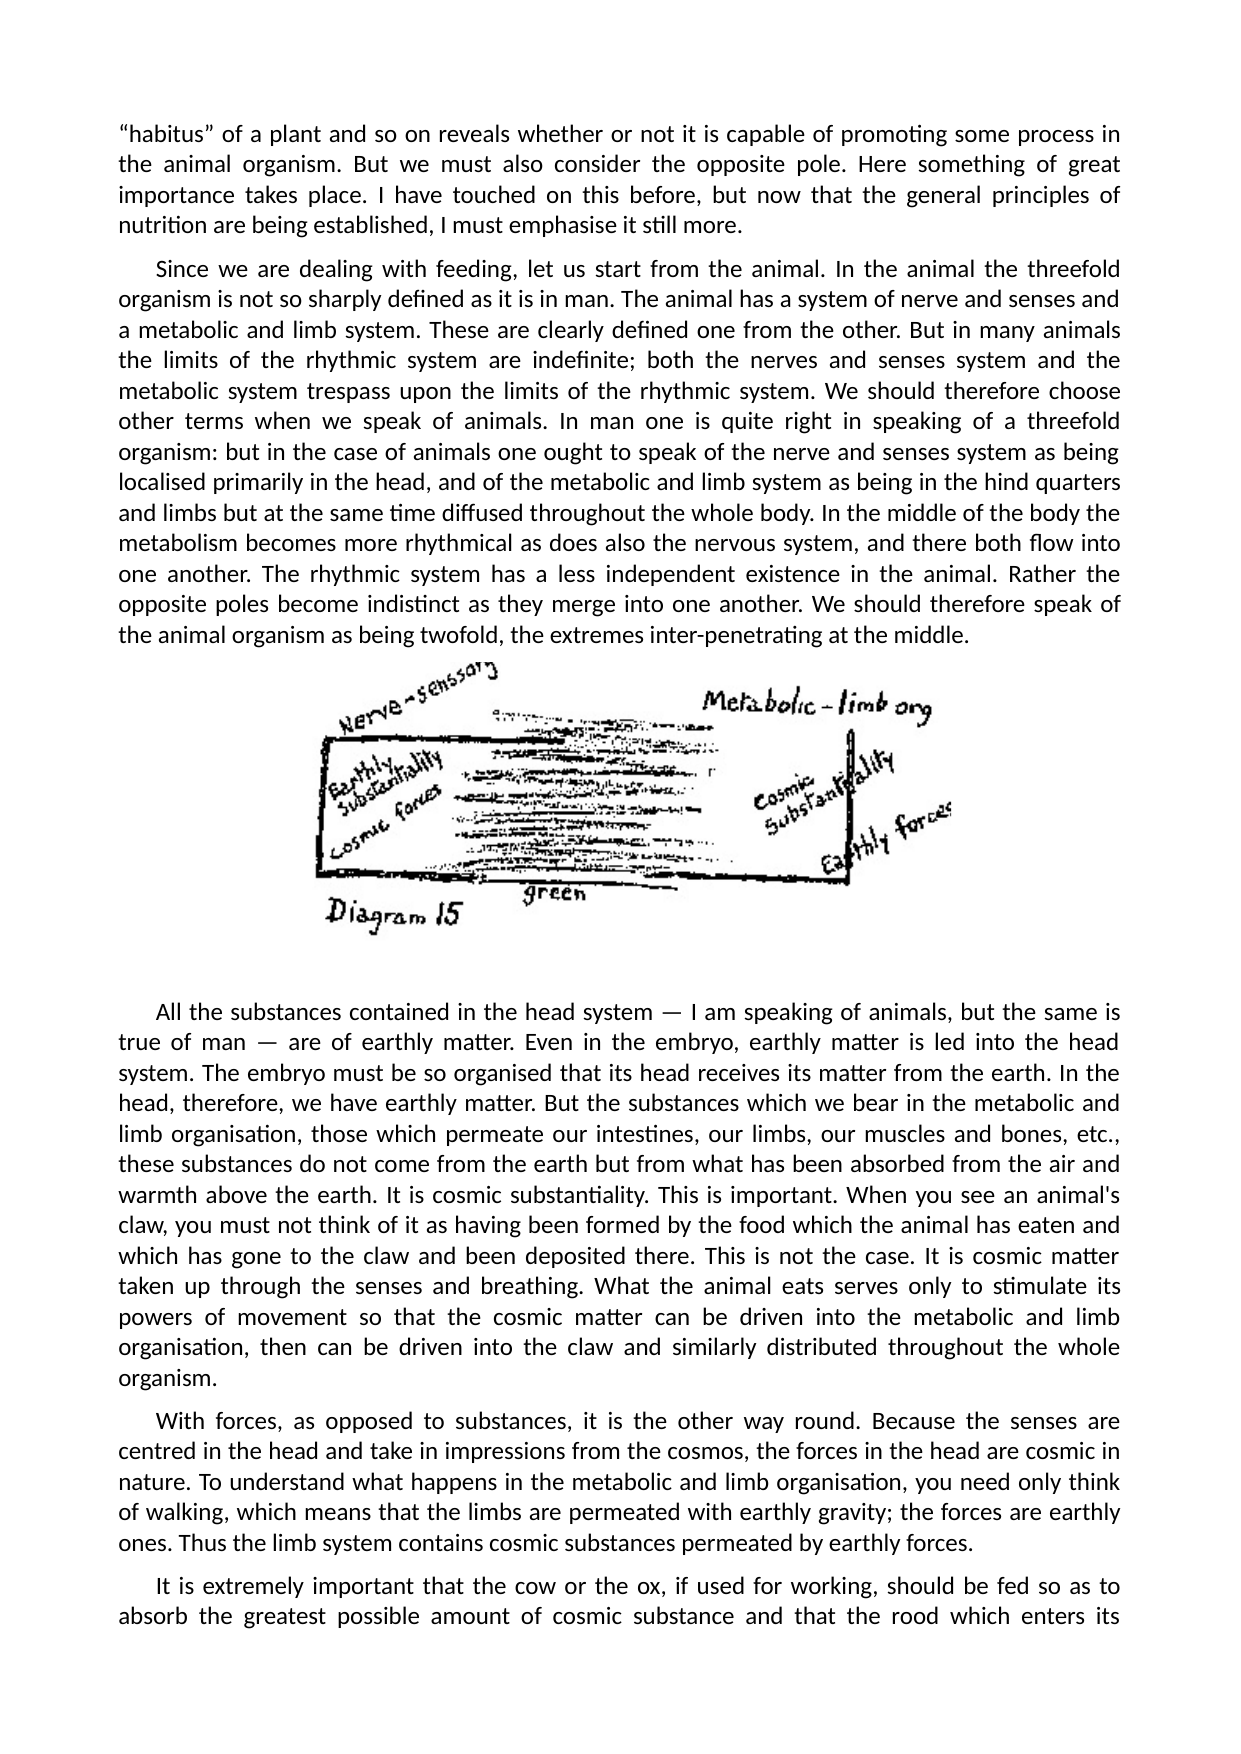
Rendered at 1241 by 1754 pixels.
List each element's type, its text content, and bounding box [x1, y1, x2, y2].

text Since we are dealing with feeding, let us start from the animal. In the animal the threefold organism is not so sharply defined as it is in man. The animal has a system of nerve and senses and a metabolic and limb system. These are clearly defined one from the other. But in many animals the limits of the rhythmic system are indefinite; both the nerves and senses system and the metabolic system trespass upon the limits of the rhythmic system. We should therefore choose other terms when we speak of animals. In man one is quite right in speaking of a threefold organism: but in the case of animals one ought to speak of the nerve and senses system as being localised primarily in the head, and of the metabolic and limb system as being in the hind quarters and limbs but at the same time diffused throughout the whole body. In the middle of the body the metabolism becomes more rhythmical as does also the nervous system, and there both flow into one another. The rhythmic system has a less independent existence in the animal. Rather the opposite poles become indistinct as they merge into one another. We should therefore speak of the animal organism as being twofold, the extremes inter-penetrating at the middle. [118, 253, 1122, 649]
text With forces, as opposed to substances, it is the other way round. Because the senses are centred in the head and take in impressions from the cosmos, the forces in the head are cosmic in nature. To understand what happens in the metabolic and limb organisation, you need only think of walking, which means that the limbs are permeated with earthly gravity; the forces are earthly ones. Thus the limb system contains cosmic substances permeated by earthly forces. [118, 1405, 1122, 1557]
text “habitus” of a plant and so on reveals whether or not it is capable of promoting some process in the animal organism. But we must also consider the opposite pole. Here something of great importance takes place. I have touched on this before, but now that the general principles of nutrition are being established, I must emphasise it still more. [118, 118, 1122, 240]
text It is extremely important that the cow or the ox, if used for working, should be fed so as to absorb the greatest possible amount of cosmic substance and that the rood which enters its [118, 1570, 1122, 1631]
text All the substances contained in the head system — I am speaking of animals, but the same is true of man — are of earthly matter. Even in the embryo, earthly matter is led into the head system. The embryo must be so organised that its head receives its matter from the earth. In the head, therefore, we have earthly matter. But the substances which we bear in the metabolic and limb organisation, those which permeate our intestines, our limbs, our muscles and bones, etc., these substances do not come from the earth but from what has been absorbed from the air and warmth above the earth. It is cosmic substantiality. This is important. When you see an animal's claw, you must not think of it as having been formed by the food which the animal has eaten and which has gone to the claw and been deposited there. This is not the case. It is cosmic matter taken up through the senses and breathing. What the animal eats serves only to stimulate its powers of movement so that the cosmic matter can be driven into the metabolic and limb organisation, then can be driven into the claw and similarly distributed throughout the whole organism. [118, 996, 1122, 1392]
